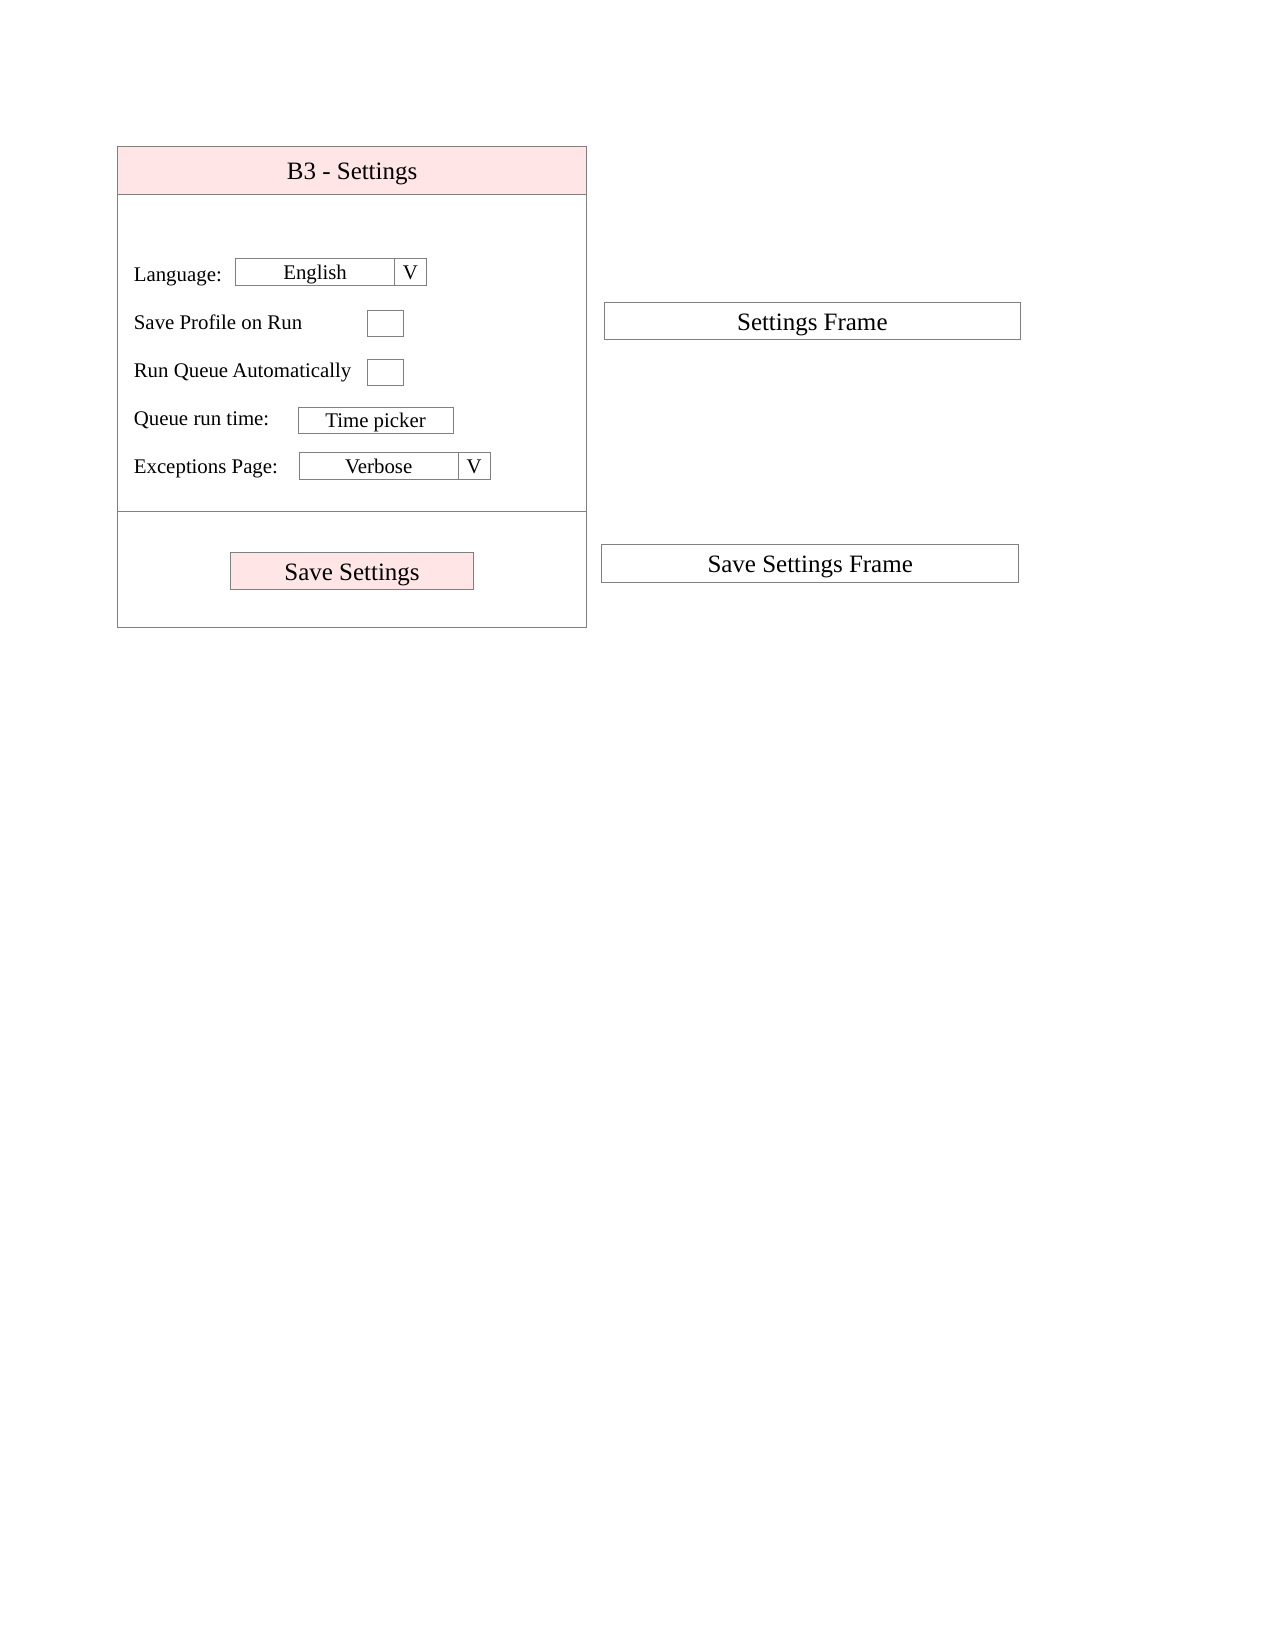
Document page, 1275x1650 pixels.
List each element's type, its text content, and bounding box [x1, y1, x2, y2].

text Language: [587, 262, 1157, 286]
text Language: [236, 262, 394, 285]
text Save Profile on Run [605, 310, 1020, 334]
text Save Profile on Run [368, 311, 403, 334]
text Exceptions Page: [491, 454, 586, 478]
text Save Profile on Run [404, 310, 586, 334]
text Language: [395, 262, 426, 285]
text Save Profile on Run [118, 310, 367, 334]
text Queue run time: [118, 406, 586, 430]
text Language: [427, 262, 586, 286]
text [587, 406, 1157, 430]
text Exceptions Page: [300, 454, 458, 478]
text Language: [118, 262, 235, 286]
text Save Profile on Run [587, 310, 604, 334]
text Exceptions Page: [459, 454, 490, 478]
text Run Queue Automatically [118, 358, 586, 382]
text Exceptions Page: [118, 454, 299, 478]
text Save Profile on Run [1021, 310, 1157, 334]
text Exceptions Page: [587, 454, 1157, 478]
text [587, 358, 1157, 382]
